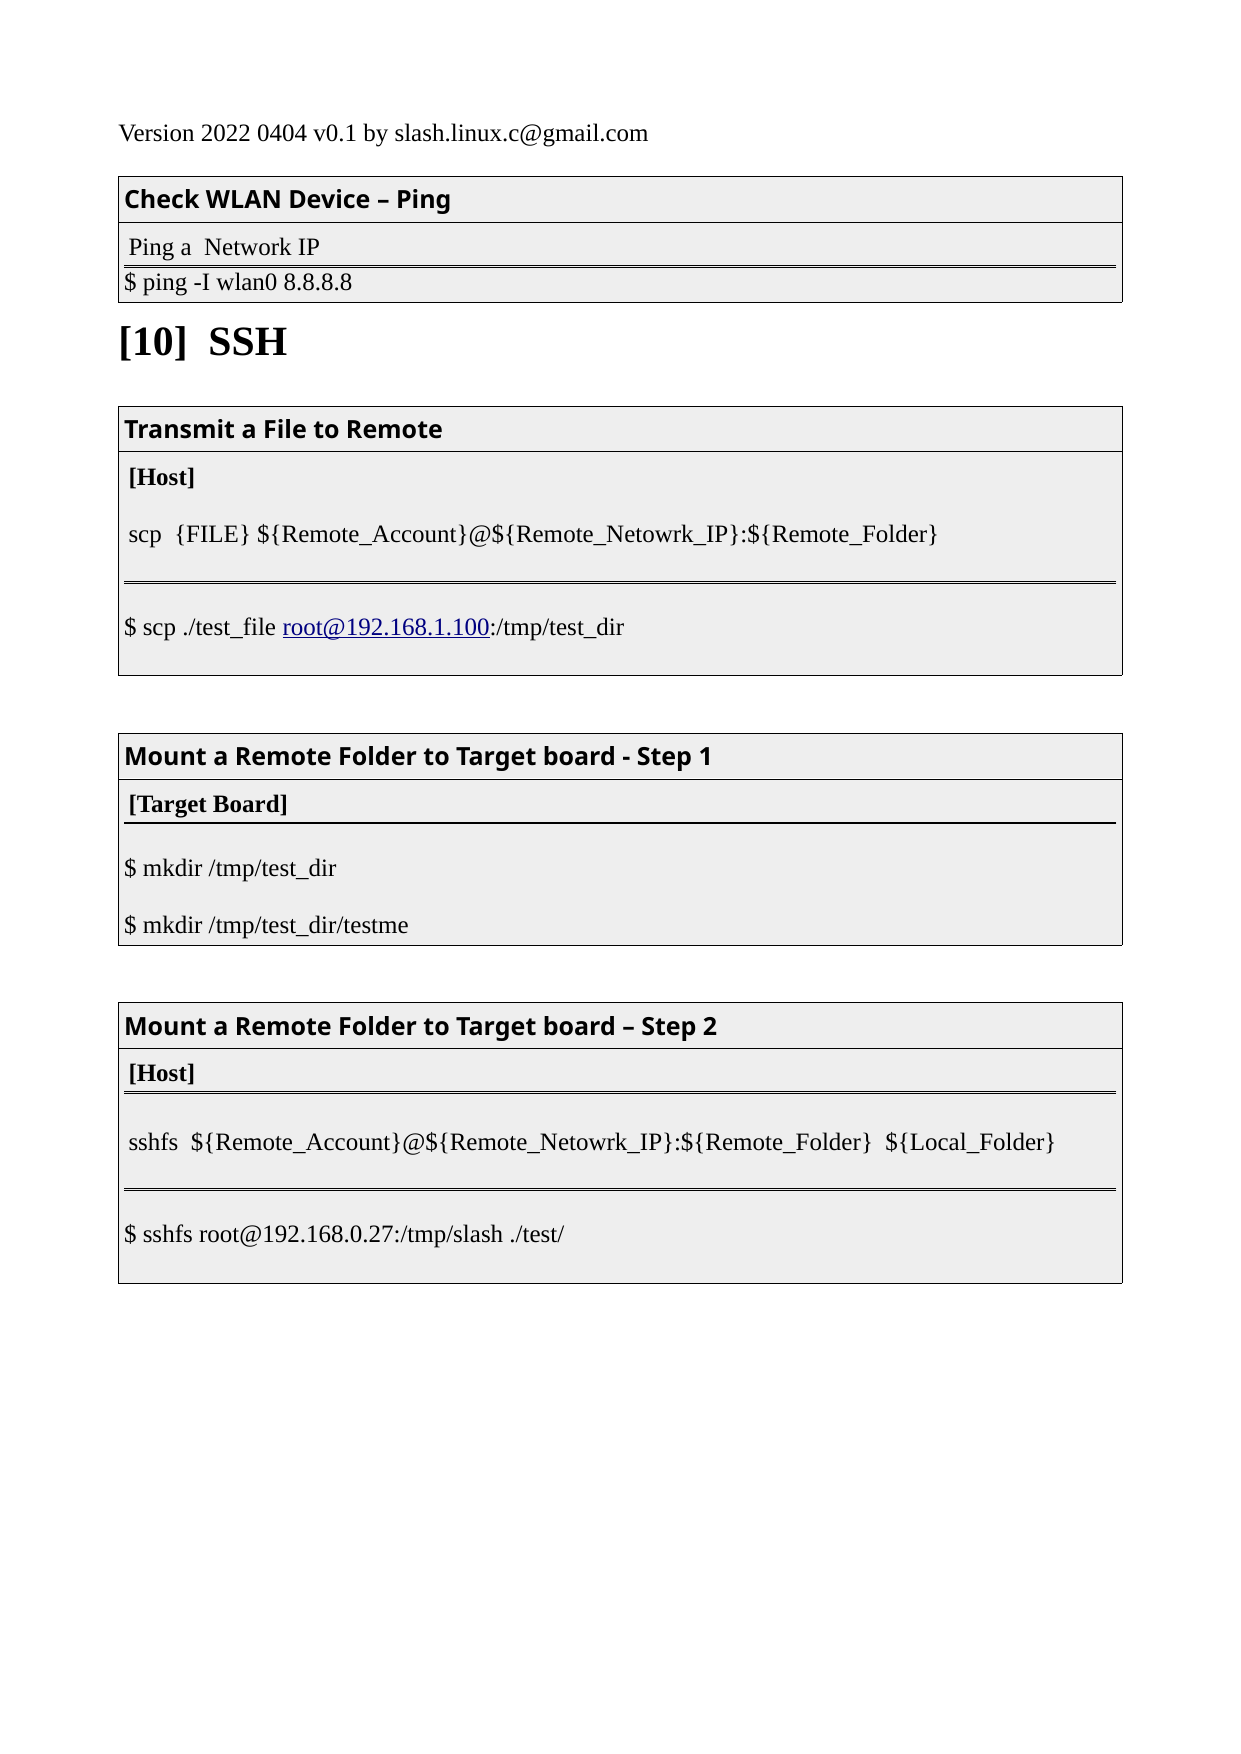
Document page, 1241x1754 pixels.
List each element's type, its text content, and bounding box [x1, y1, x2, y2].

subtitle [10] SSH [118, 317, 1122, 364]
table_header Check WLAN Device – Ping [119, 177, 1122, 222]
table_header Mount a Remote Folder to Target board - Step 1 [119, 734, 1122, 778]
table_cell Ping a Network IP $ ping -I wlan0 8.8.8.8 [119, 223, 1122, 302]
table_header Transmit a File to Remote [119, 407, 1122, 451]
table_cell [Host] scp {FILE} ${Remote_Account}@${Remote_Netowrk_IP}:${Remote_Folder} $ scp ./test_file root@192.168.1.100:/tmp/test_dir [119, 452, 1122, 675]
table_cell [Host] sshfs ${Remote_Account}@${Remote_Netowrk_IP}:${Remote_Folder} ${Local_Folder} $ sshfs root@192.168.0.27:/tmp/slash ./test/ [119, 1049, 1122, 1283]
table_cell [Target Board] $ mkdir /tmp/test_dir $ mkdir /tmp/test_dir/testme [119, 780, 1122, 945]
table_header Mount a Remote Folder to Target board – Step 2 [119, 1003, 1122, 1048]
